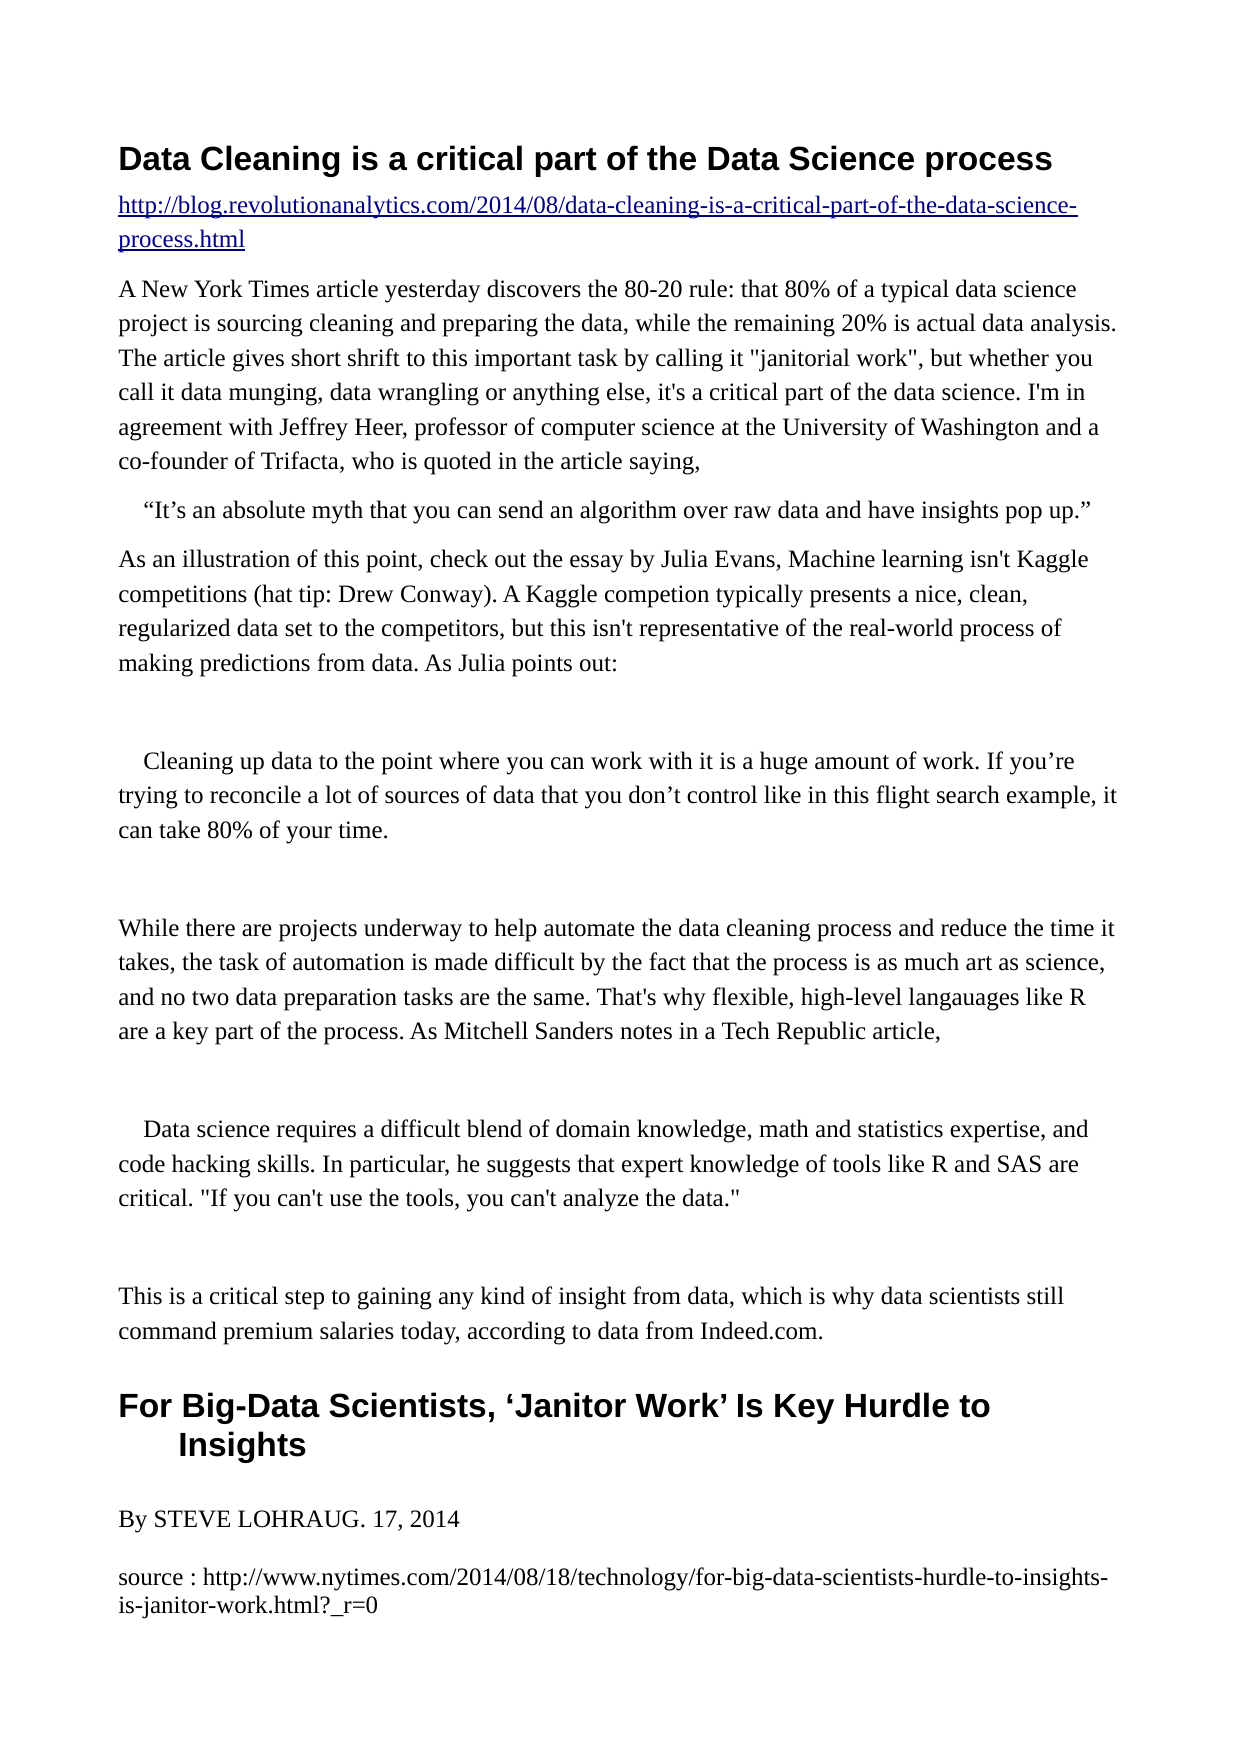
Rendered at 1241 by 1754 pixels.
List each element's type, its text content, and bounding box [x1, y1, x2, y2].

text As an illustration of this point, check out the essay by Julia Evans, Machine learning isn't Kaggle competitions (hat tip: Drew Conway). A Kaggle competion typically presents a nice, clean, regularized data set to the competitors, but this isn't representative of the real-world process of making predictions from data. As Julia points out: [118, 544, 1122, 676]
text Data science requires a difficult blend of domain knowledge, math and statistics expertise, and code hacking skills. In particular, he suggests that expert knowledge of tools like R and SAS are critical. "If you can't use the tools, you can't analyze the data." [118, 1114, 1122, 1212]
text While there are projects underway to help automate the data cleaning process and reduce the time it takes, the task of automation is made difficult by the fact that the process is as much art as science, and no two data preparation tasks are the same. That's why flexible, high-level langauages like R are a key part of the process. As Mitchell Sanders notes in a Tech Republic article, [118, 913, 1122, 1045]
text This is a critical step to gaining any kind of insight from data, which is why data scientists still command premium salaries today, according to data from Indeed.com. [118, 1281, 1122, 1345]
text “It’s an absolute myth that you can send an algorithm over raw data and have insights pop up.” [118, 495, 1122, 524]
text By STEVE LOHRAUG. 17, 2014 [118, 1504, 1122, 1533]
text Cleaning up data to the point where you can work with it is a huge amount of work. If you’re trying to reconcile a lot of sources of data that you don’t control like in this flight search example, it can take 80% of your time. [118, 746, 1122, 843]
text http://blog.revolutionanalytics.com/2014/08/data-cleaning-is-a-critical-part-of-the-data-science-process.html [118, 190, 1122, 253]
subtitle Data Cleaning is a critical part of the Data Science process [118, 139, 1122, 178]
text source : http://www.nytimes.com/2014/08/18/technology/for-big-data-scientists-hurdle-to-insights-is-janitor-work.html?_r=0 [118, 1562, 1122, 1619]
text A New York Times article yesterday discovers the 80-20 rule: that 80% of a typical data science project is sourcing cleaning and preparing the data, while the remaining 20% is actual data analysis. The article gives short shrift to this important task by calling it "janitorial work", but whether you call it data munging, data wrangling or anything else, it's a critical part of the data science. I'm in agreement with Jeffrey Heer, professor of computer science at the University of Washington and a co-founder of Trifacta, who is quoted in the article saying, [118, 274, 1122, 475]
subtitle For Big-Data Scientists, ‘Janitor Work’ Is Key Hurdle to Insights [118, 1386, 1122, 1463]
